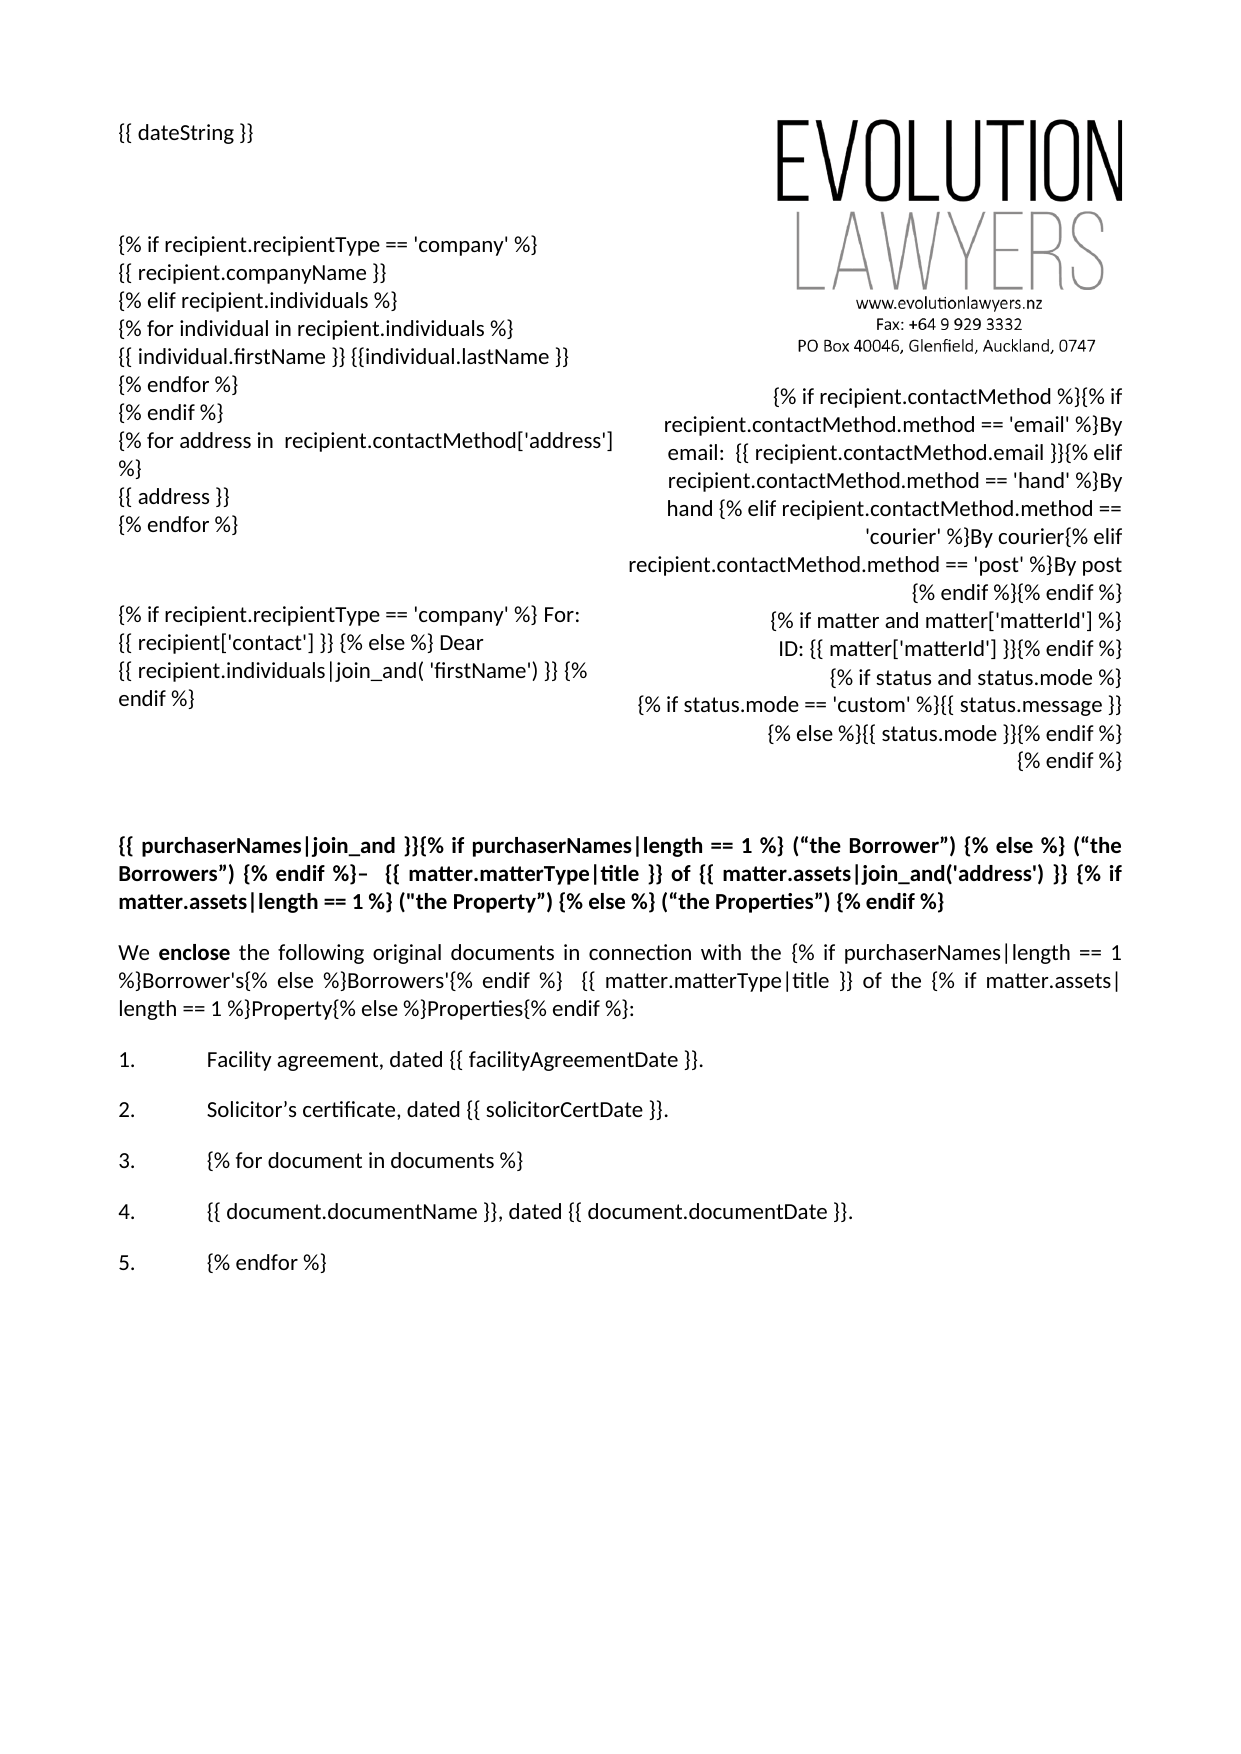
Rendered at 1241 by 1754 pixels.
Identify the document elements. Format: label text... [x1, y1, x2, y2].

text We enclose the following original documents in connection with the {% if purchaserNames|length == 1 %}Borrower's{% else %}Borrowers'{% endif %} {{ matter.matterType|title }} of the {% if matter.assets|length == 1 %}Property{% else %}Properties{% endif %}: [118, 938, 1122, 1022]
list {% for document in documents %} [118, 1147, 1122, 1174]
table_header {% if recipient.contactMethod %}{% if recipient.contactMethod.method == 'email' %}By email: {{ recipient.contactMethod.email }}{% elif recipient.contactMethod.method == 'hand' %}By hand {% elif recipient.contactMethod.method == 'courier' %}By courier{% elif recipient.contactMethod.method == 'post' %}By post {% endif %}{% endif %} {% if matter and matter['matterId'] %} ID: {{ matter['matterId'] }}{% endif %} {% if status and status.mode %} {% if status.mode == 'custom' %}{{ status.message }}{% else %}{{ status.mode }}{% endif %} {% endif %} [620, 118, 1122, 775]
list Solicitor’s certificate, dated {{ solicitorCertDate }}. [118, 1096, 1122, 1124]
table_header {{ dateString }} {% if recipient.recipientType == 'company' %} {{ recipient.companyName }} {% elif recipient.individuals %} {% for individual in recipient.individuals %} {{ individual.firstName }} {{individual.lastName }} {% endfor %} {% endif %} {% for address in recipient.contactMethod['address'] %} {{ address }} {% endfor %} [118, 118, 620, 538]
picture [776, 118, 1123, 355]
list Facility agreement, dated {{ facilityAgreementDate }}. [118, 1045, 1122, 1073]
list {% endfor %} [118, 1248, 1122, 1276]
subtitle {{ purchaserNames|join_and }}{% if purchaserNames|length == 1 %} (“the Borrower”) {% else %} (“the Borrowers”) {% endif %}– {{ matter.matterType|title }} of {{ matter.assets|join_and('address') }} {% if matter.assets|length == 1 %} ("the Property”) {% else %} (“the Properties”) {% endif %} [118, 831, 1122, 915]
list {{ document.documentName }}, dated {{ document.documentDate }}. [118, 1197, 1122, 1226]
table_cell {% if recipient.recipientType == 'company' %} For: {{ recipient['contact'] }} {% else %} Dear {{ recipient.individuals|join_and( 'firstName') }} {% endif %} [118, 539, 620, 775]
